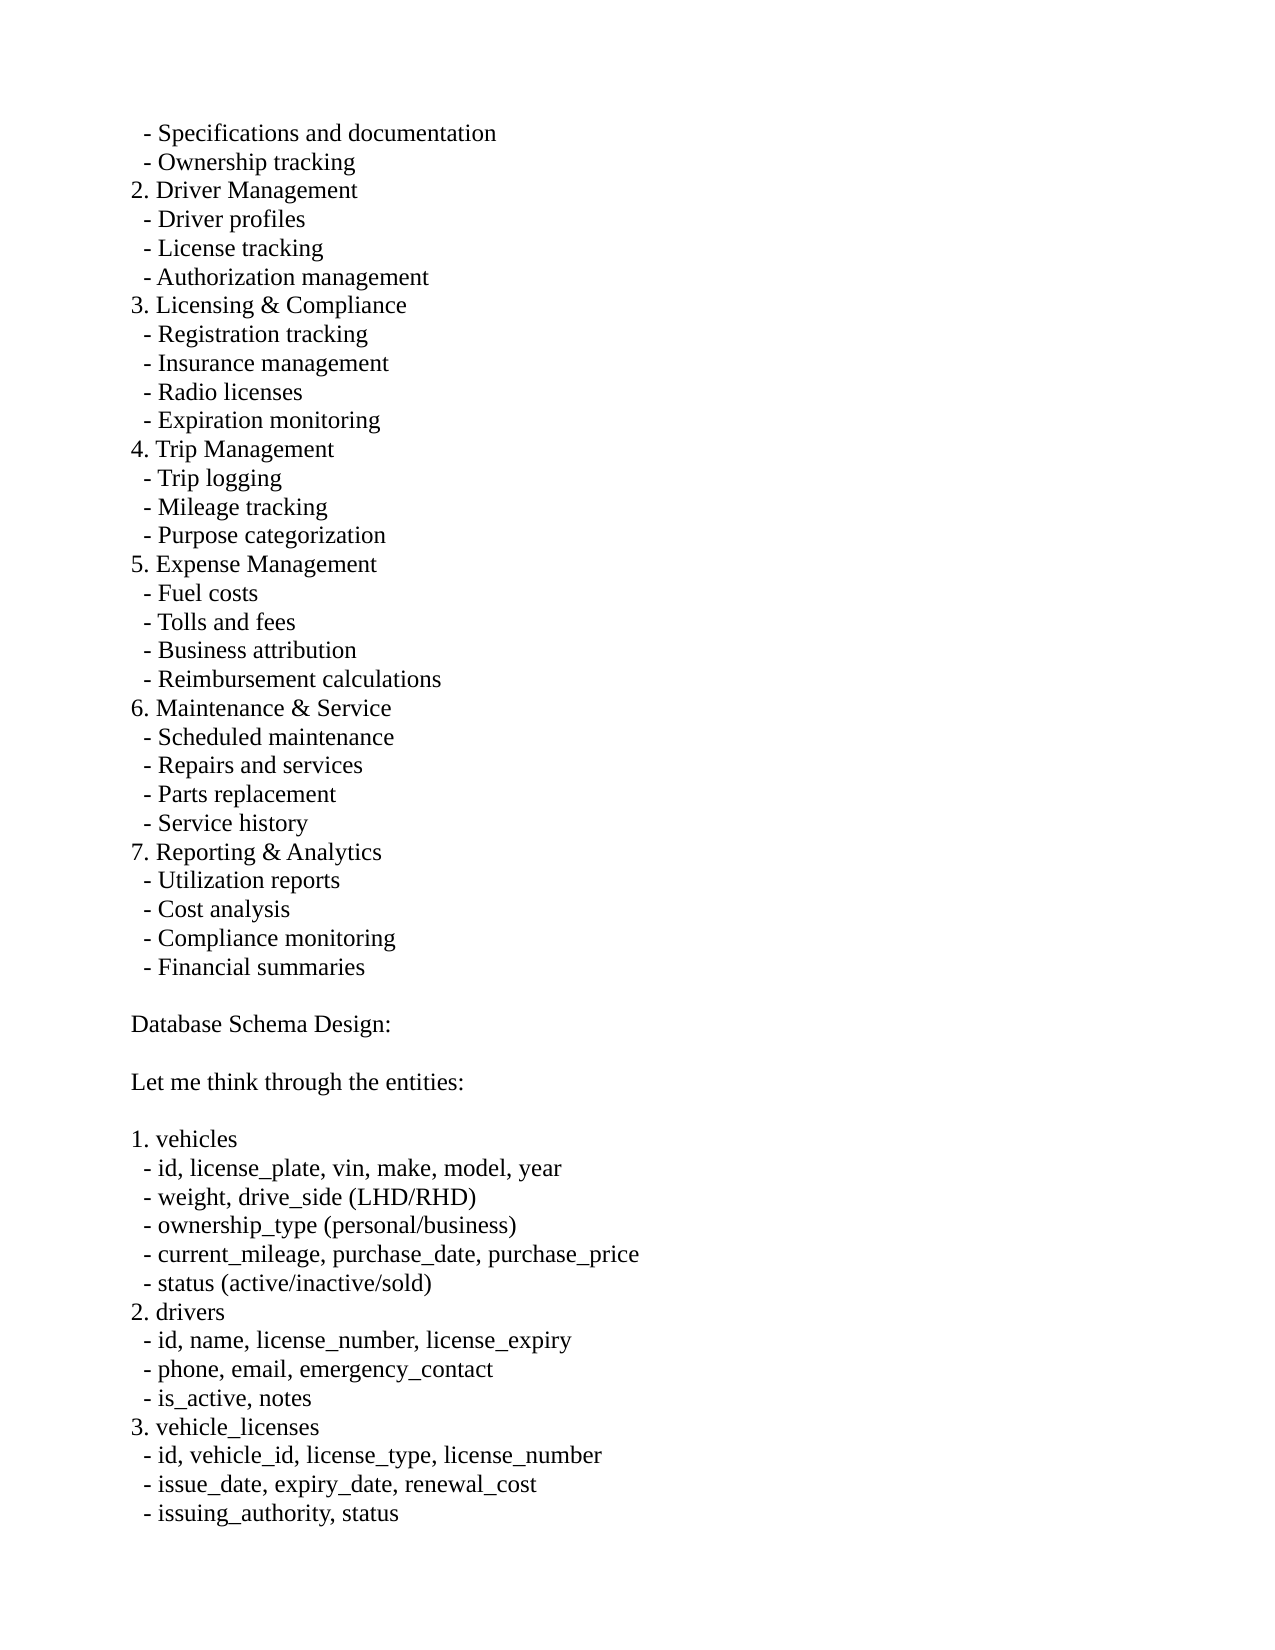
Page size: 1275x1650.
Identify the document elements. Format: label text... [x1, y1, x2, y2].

text - Trip logging [118, 463, 1157, 492]
text - License tracking [118, 233, 1157, 262]
text Database Schema Design: [118, 1009, 1157, 1038]
text - Authorization management [118, 262, 1157, 291]
text 7. Reporting & Analytics [118, 837, 1157, 866]
text - issuing_authority, status [118, 1498, 1157, 1527]
text - Repairs and services [118, 751, 1157, 779]
text - Tolls and fees [118, 607, 1157, 636]
text 2. Driver Management [118, 176, 1157, 204]
text - Registration tracking [118, 319, 1157, 348]
text 2. drivers [118, 1297, 1157, 1326]
text - Financial summaries [118, 952, 1157, 981]
text - is_active, notes [118, 1383, 1157, 1412]
text - Mileage tracking [118, 492, 1157, 521]
text - issue_date, expiry_date, renewal_cost [118, 1469, 1157, 1498]
text - id, name, license_number, license_expiry [118, 1326, 1157, 1354]
text - current_mileage, purchase_date, purchase_price [118, 1239, 1157, 1268]
text 6. Maintenance & Service [118, 693, 1157, 722]
text - phone, email, emergency_contact [118, 1354, 1157, 1383]
text - Fuel costs [118, 578, 1157, 607]
text - weight, drive_side (LHD/RHD) [118, 1182, 1157, 1211]
text - Expiration monitoring [118, 406, 1157, 434]
text - Reimbursement calculations [118, 664, 1157, 693]
text - Insurance management [118, 348, 1157, 377]
text 4. Trip Management [118, 434, 1157, 463]
text - ownership_type (personal/business) [118, 1211, 1157, 1239]
text - Business attribution [118, 636, 1157, 664]
text 3. Licensing & Compliance [118, 291, 1157, 319]
text 3. vehicle_licenses [118, 1412, 1157, 1441]
text 1. vehicles [118, 1124, 1157, 1153]
text - Purpose categorization [118, 521, 1157, 549]
text - Scheduled maintenance [118, 722, 1157, 751]
text - Specifications and documentation [118, 118, 1157, 147]
text - Radio licenses [118, 377, 1157, 406]
text - id, vehicle_id, license_type, license_number [118, 1441, 1157, 1469]
text - Ownership tracking [118, 147, 1157, 176]
text - Parts replacement [118, 779, 1157, 808]
text - Service history [118, 808, 1157, 837]
text - Compliance monitoring [118, 923, 1157, 952]
text - Cost analysis [118, 894, 1157, 923]
text Let me think through the entities: [118, 1067, 1157, 1096]
text - Driver profiles [118, 204, 1157, 233]
text - Utilization reports [118, 866, 1157, 894]
text - id, license_plate, vin, make, model, year [118, 1153, 1157, 1182]
text - status (active/inactive/sold) [118, 1268, 1157, 1297]
text 5. Expense Management [118, 549, 1157, 578]
